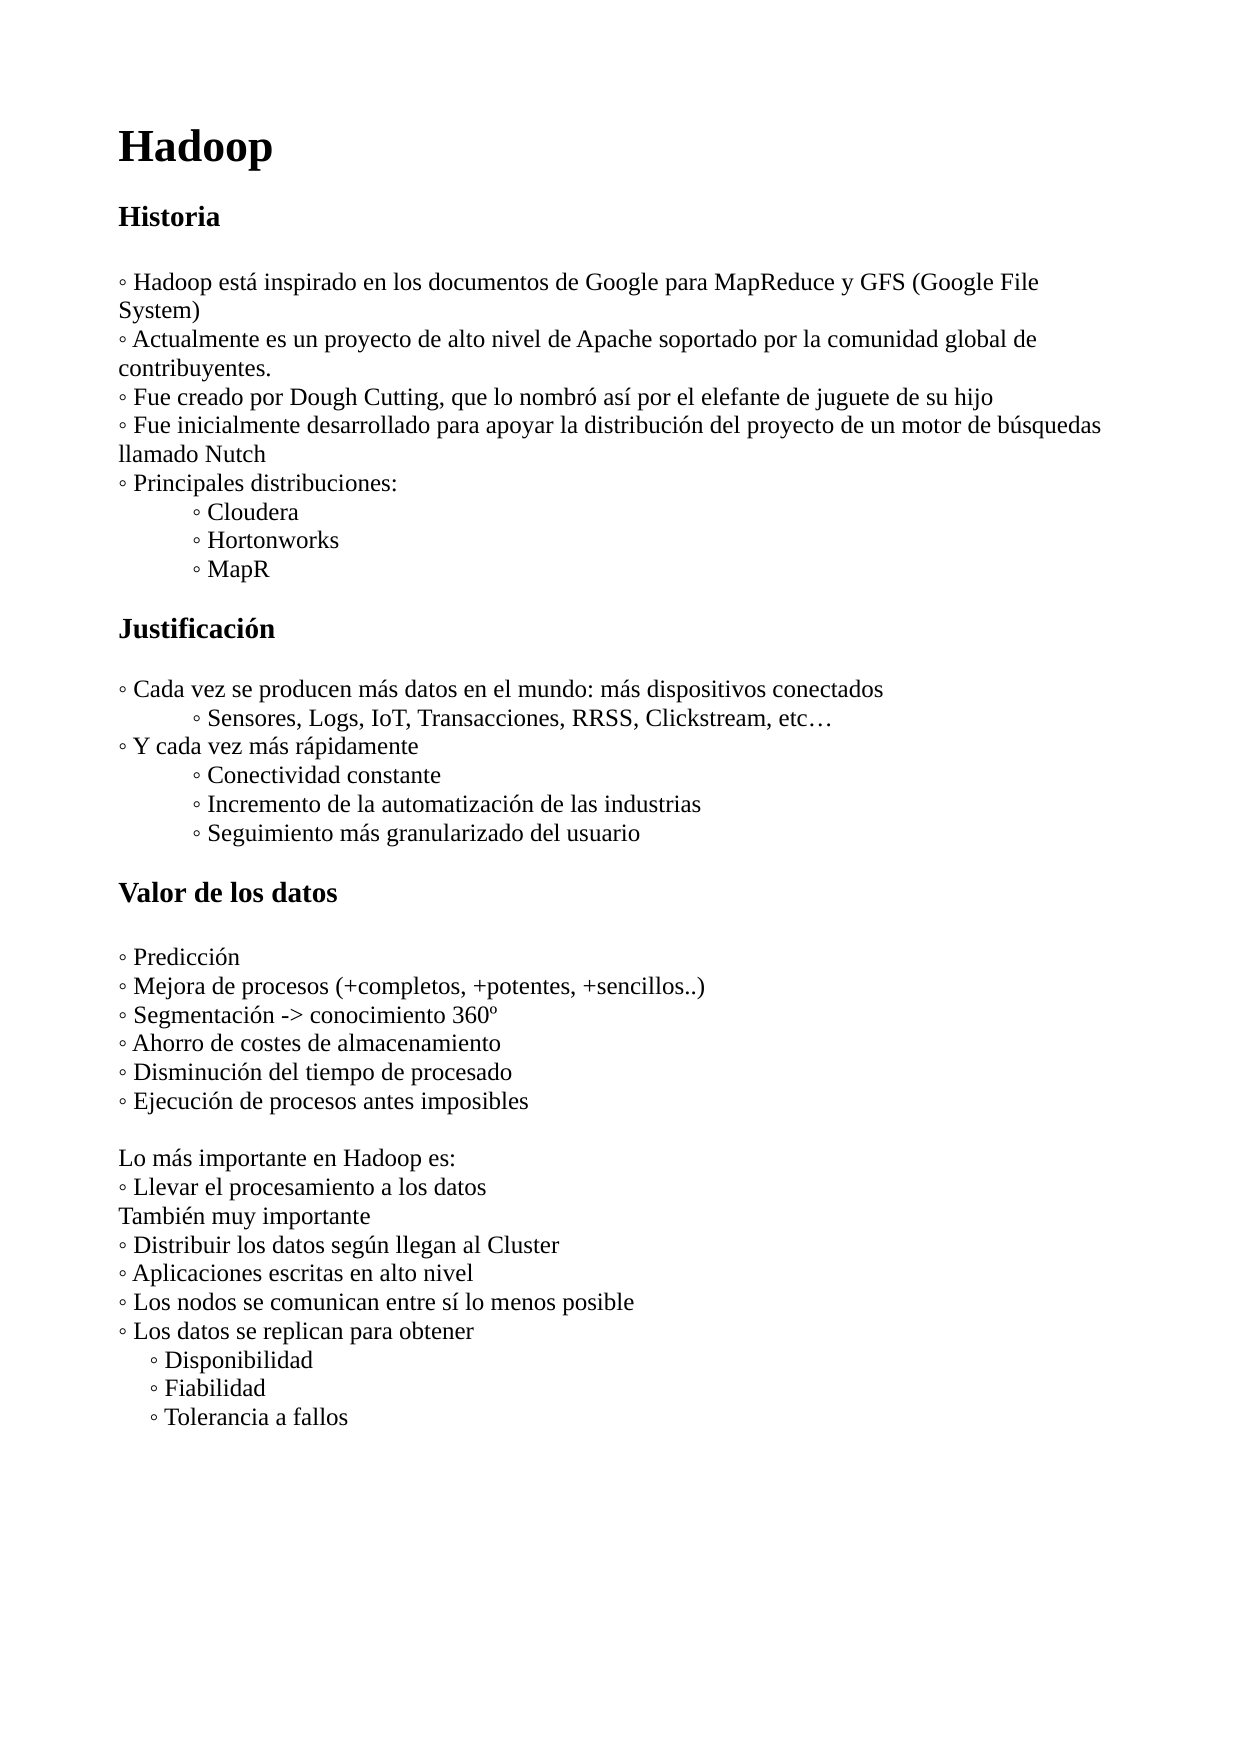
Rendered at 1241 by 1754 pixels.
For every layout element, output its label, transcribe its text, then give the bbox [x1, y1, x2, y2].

text Valor de los datos [118, 875, 1122, 909]
text ◦ Fue creado por Dough Cutting, que lo nombró así por el elefante de juguete de su hijo [118, 382, 1122, 410]
text ◦ Distribuir los datos según llegan al Cluster [118, 1230, 1122, 1258]
text ◦ Hortonworks [118, 525, 1122, 554]
text ◦ Predicción [118, 942, 1122, 971]
text ◦ MapR [118, 554, 1122, 583]
text ◦ Principales distribuciones: [118, 468, 1122, 497]
text ◦ Mejora de procesos (+completos, +potentes, +sencillos..) [118, 971, 1122, 1000]
text ◦ Ejecución de procesos antes imposibles [118, 1086, 1122, 1115]
text ◦ Conectividad constante [118, 760, 1122, 789]
text ◦ Disponibilidad [118, 1345, 1122, 1373]
text Lo más importante en Hadoop es: [118, 1143, 1122, 1172]
text ◦ Fiabilidad [118, 1373, 1122, 1402]
text ◦ Hadoop está inspirado en los documentos de Google para MapReduce y GFS (Google File System) [118, 267, 1122, 324]
text ◦ Y cada vez más rápidamente [118, 731, 1122, 760]
text Justificación [118, 612, 1122, 645]
text ◦ Fue inicialmente desarrollado para apoyar la distribución del proyecto de un motor de búsquedas llamado Nutch [118, 410, 1122, 468]
text ◦ Disminución del tiempo de procesado [118, 1057, 1122, 1086]
text ◦ Seguimiento más granularizado del usuario [118, 818, 1122, 846]
text ◦ Incremento de la automatización de las industrias [118, 789, 1122, 818]
text ◦ Aplicaciones escritas en alto nivel [118, 1258, 1122, 1287]
text ◦ Sensores, Logs, IoT, Transacciones, RRSS, Clickstream, etc… [118, 703, 1122, 731]
text ◦ Actualmente es un proyecto de alto nivel de Apache soportado por la comunidad global de contribuyentes. [118, 324, 1122, 382]
text ◦ Los nodos se comunican entre sí lo menos posible [118, 1287, 1122, 1316]
text ◦ Segmentación -> conocimiento 360º [118, 1000, 1122, 1028]
text También muy importante [118, 1201, 1122, 1230]
text Historia [118, 199, 1122, 233]
text ◦ Ahorro de costes de almacenamiento [118, 1028, 1122, 1057]
text Hadoop [118, 118, 1122, 171]
text ◦ Tolerancia a fallos [118, 1402, 1122, 1431]
text ◦ Cada vez se producen más datos en el mundo: más dispositivos conectados [118, 674, 1122, 703]
text ◦ Llevar el procesamiento a los datos [118, 1172, 1122, 1201]
text ◦ Los datos se replican para obtener [118, 1316, 1122, 1345]
text ◦ Cloudera [118, 497, 1122, 525]
